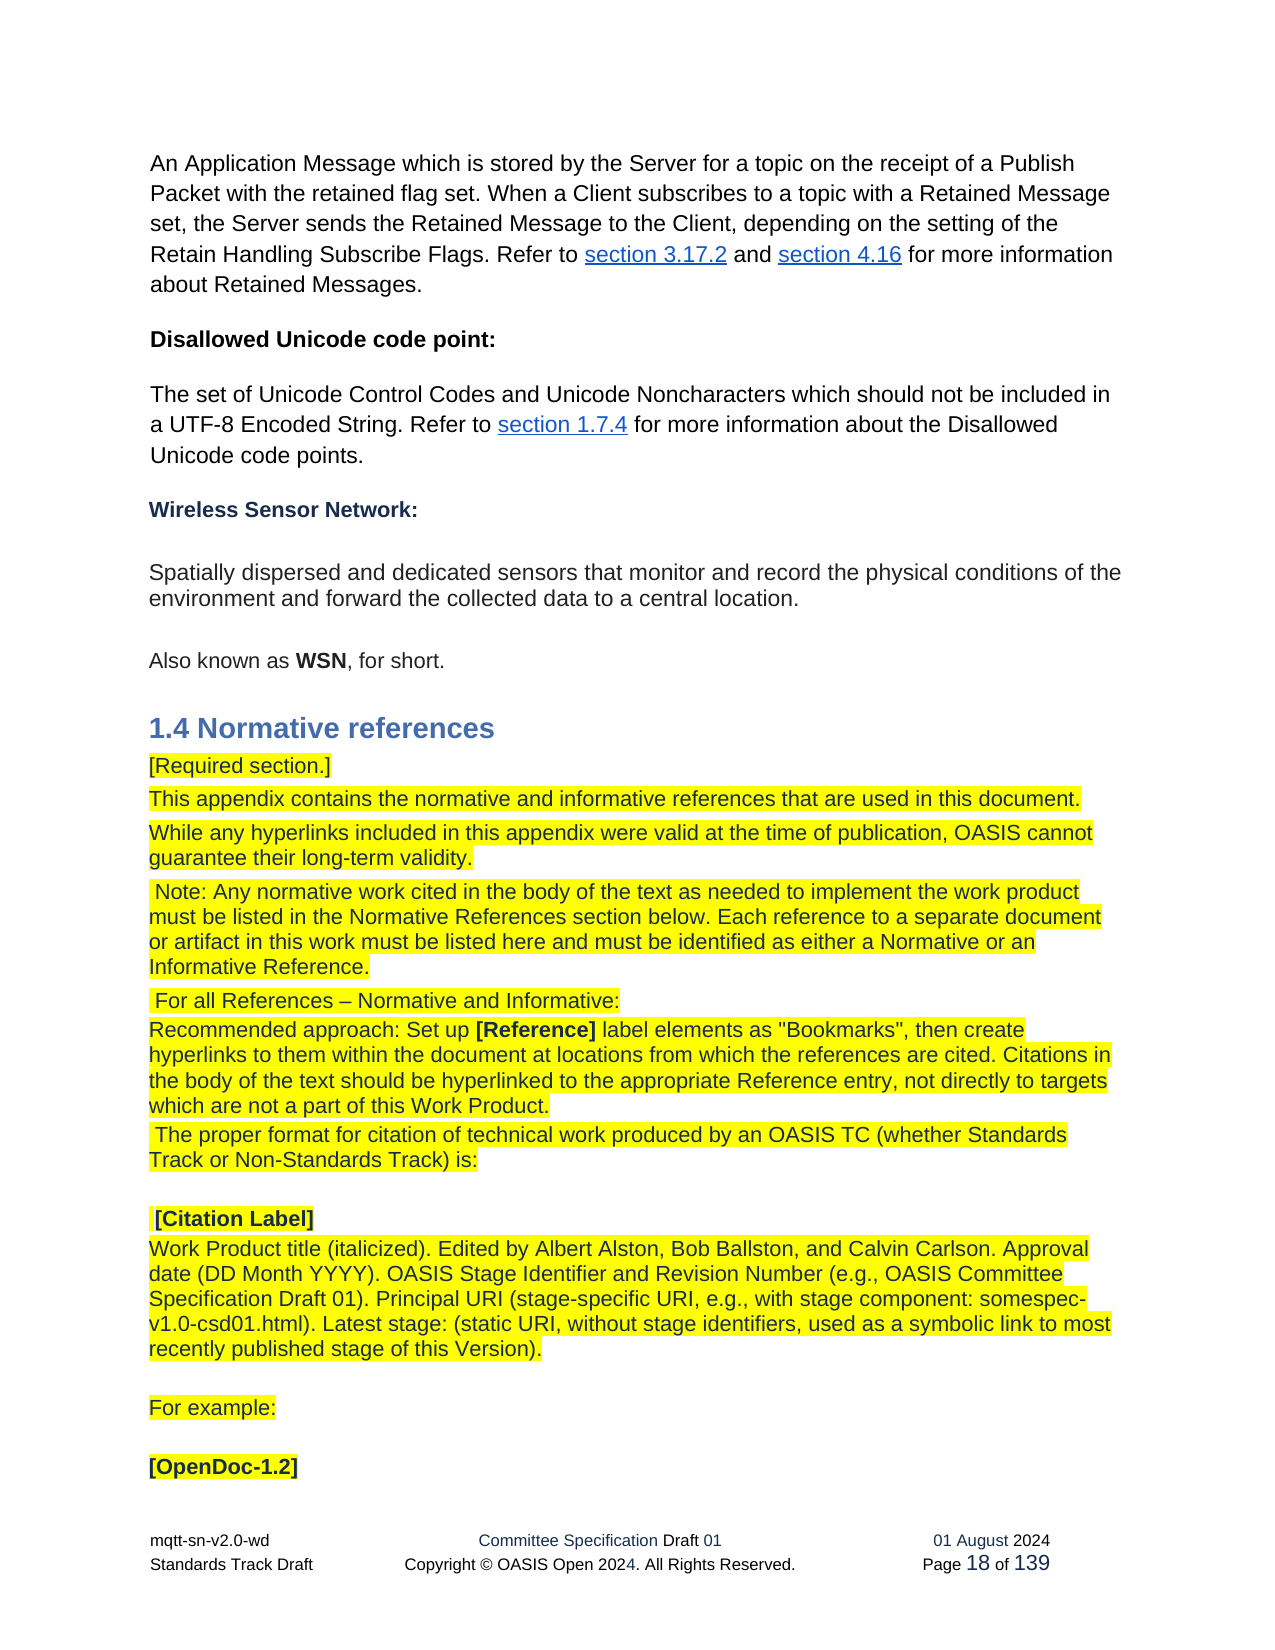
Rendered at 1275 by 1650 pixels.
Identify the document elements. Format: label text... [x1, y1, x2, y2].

text [Required section.] [148, 753, 1124, 778]
text [Citation Label] [148, 1206, 1124, 1231]
text Spatially dispersed and dedicated sensors that monitor and record the physical conditions of the environment and forward the collected data to a central location. [148, 559, 1124, 611]
text Note: Any normative work cited in the body of the text as needed to implement the work product must be listed in the Normative References section below. Each reference to a separate document or artifact in this work must be listed here and must be identified as either a Normative or an Informative Reference. [148, 878, 1124, 979]
text While any hyperlinks included in this appendix were valid at the time of publication, OASIS cannot guarantee their long-term validity. [148, 820, 1124, 870]
text For all References – Normative and Informative: [148, 988, 1124, 1013]
text This appendix contains the normative and informative references that are used in this document. [148, 786, 1124, 811]
text Disallowed Unicode code point: [150, 326, 1125, 352]
text Also known as WSN, for short. [148, 648, 1124, 673]
subtitle 1.4 Normative references [148, 711, 1124, 744]
text Wireless Sensor Network: [148, 497, 1124, 522]
text The set of Unicode Control Codes and Unicode Noncharacters which should not be included in a UTF-8 Encoded String. Refer to section 1.7.4 for more information about the Disallowed Unicode code points. [150, 381, 1125, 468]
text Work Product title (italicized). Edited by Albert Alston, Bob Ballston, and Calvin Carlson. Approval date (DD Month YYYY). OASIS Stage Identifier and Revision Number (e.g., OASIS Committee Specification Draft 01). Principal URI (stage-specific URI, e.g., with stage component: somespec-v1.0-csd01.html). Latest stage: (static URI, without stage identifiers, used as a symbolic link to most recently published stage of this Version). [148, 1235, 1124, 1361]
text [OpenDoc-1.2] [148, 1454, 1124, 1479]
text For example: [148, 1395, 1124, 1420]
text Recommended approach: Set up [Reference] label elements as "Bookmarks", then create hyperlinks to them within the document at locations from which the references are cited. Citations in the body of the text should be hyperlinked to the appropriate Reference entry, not directly to targets which are not a part of this Work Product. [148, 1017, 1124, 1118]
text An Application Message which is stored by the Server for a topic on the receipt of a Publish Packet with the retained flag set. When a Client subscribes to a topic with a Retained Message set, the Server sends the Retained Message to the Client, depending on the setting of the Retain Handling Subscribe Flags. Refer to section 3.17.2 and section 4.16 for more information about Retained Messages. [150, 150, 1125, 297]
text The proper format for citation of technical work produced by an OASIS TC (whether Standards Track or Non-Standards Track) is: [148, 1122, 1124, 1172]
